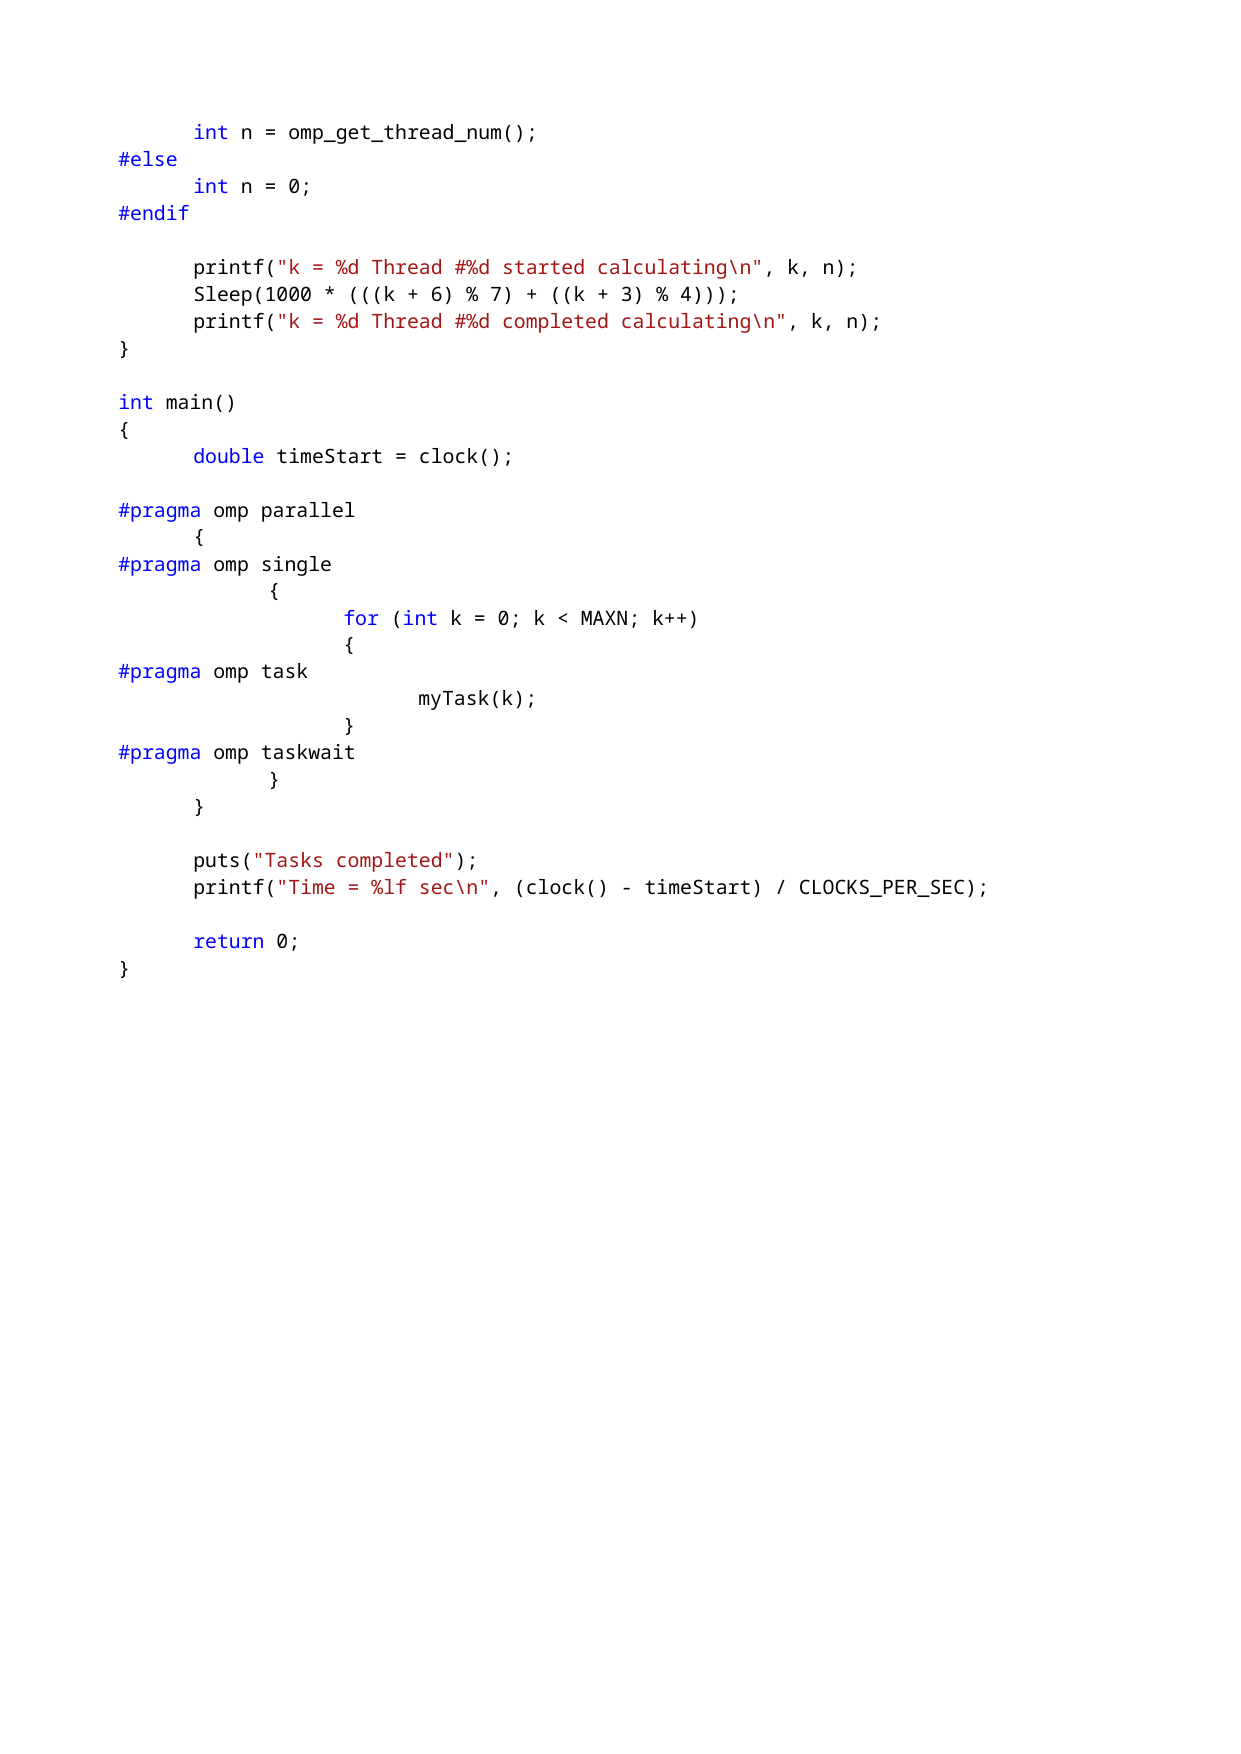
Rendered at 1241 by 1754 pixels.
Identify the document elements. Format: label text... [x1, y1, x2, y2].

text } [118, 793, 1122, 819]
text printf("k = %d Thread #%d started calculating\n", k, n); [118, 253, 1122, 280]
text #pragma omp parallel [118, 496, 1122, 523]
text } [118, 766, 1122, 793]
text } [118, 712, 1122, 739]
text int n = omp_get_thread_num(); [118, 118, 1122, 145]
text #pragma omp single [118, 550, 1122, 577]
text double timeStart = clock(); [118, 442, 1122, 469]
text Sleep(1000 * (((k + 6) % 7) + ((k + 3) % 4))); [118, 280, 1122, 307]
text myTask(k); [118, 685, 1122, 712]
text #endif [118, 199, 1122, 226]
text printf("Time = %lf sec\n", (clock() - timeStart) / CLOCKS_PER_SEC); [118, 873, 1122, 901]
text } [118, 334, 1122, 361]
text #else [118, 145, 1122, 172]
text printf("k = %d Thread #%d completed calculating\n", k, n); [118, 307, 1122, 334]
text } [118, 954, 1122, 981]
text puts("Tasks completed"); [118, 847, 1122, 873]
text #pragma omp task [118, 658, 1122, 685]
text { [118, 631, 1122, 658]
text int n = 0; [118, 172, 1122, 199]
text #pragma omp taskwait [118, 739, 1122, 766]
text return 0; [118, 927, 1122, 954]
text { [118, 577, 1122, 604]
text { [118, 523, 1122, 550]
text int main() [118, 388, 1122, 415]
text for (int k = 0; k < MAXN; k++) [118, 604, 1122, 631]
text { [118, 415, 1122, 442]
